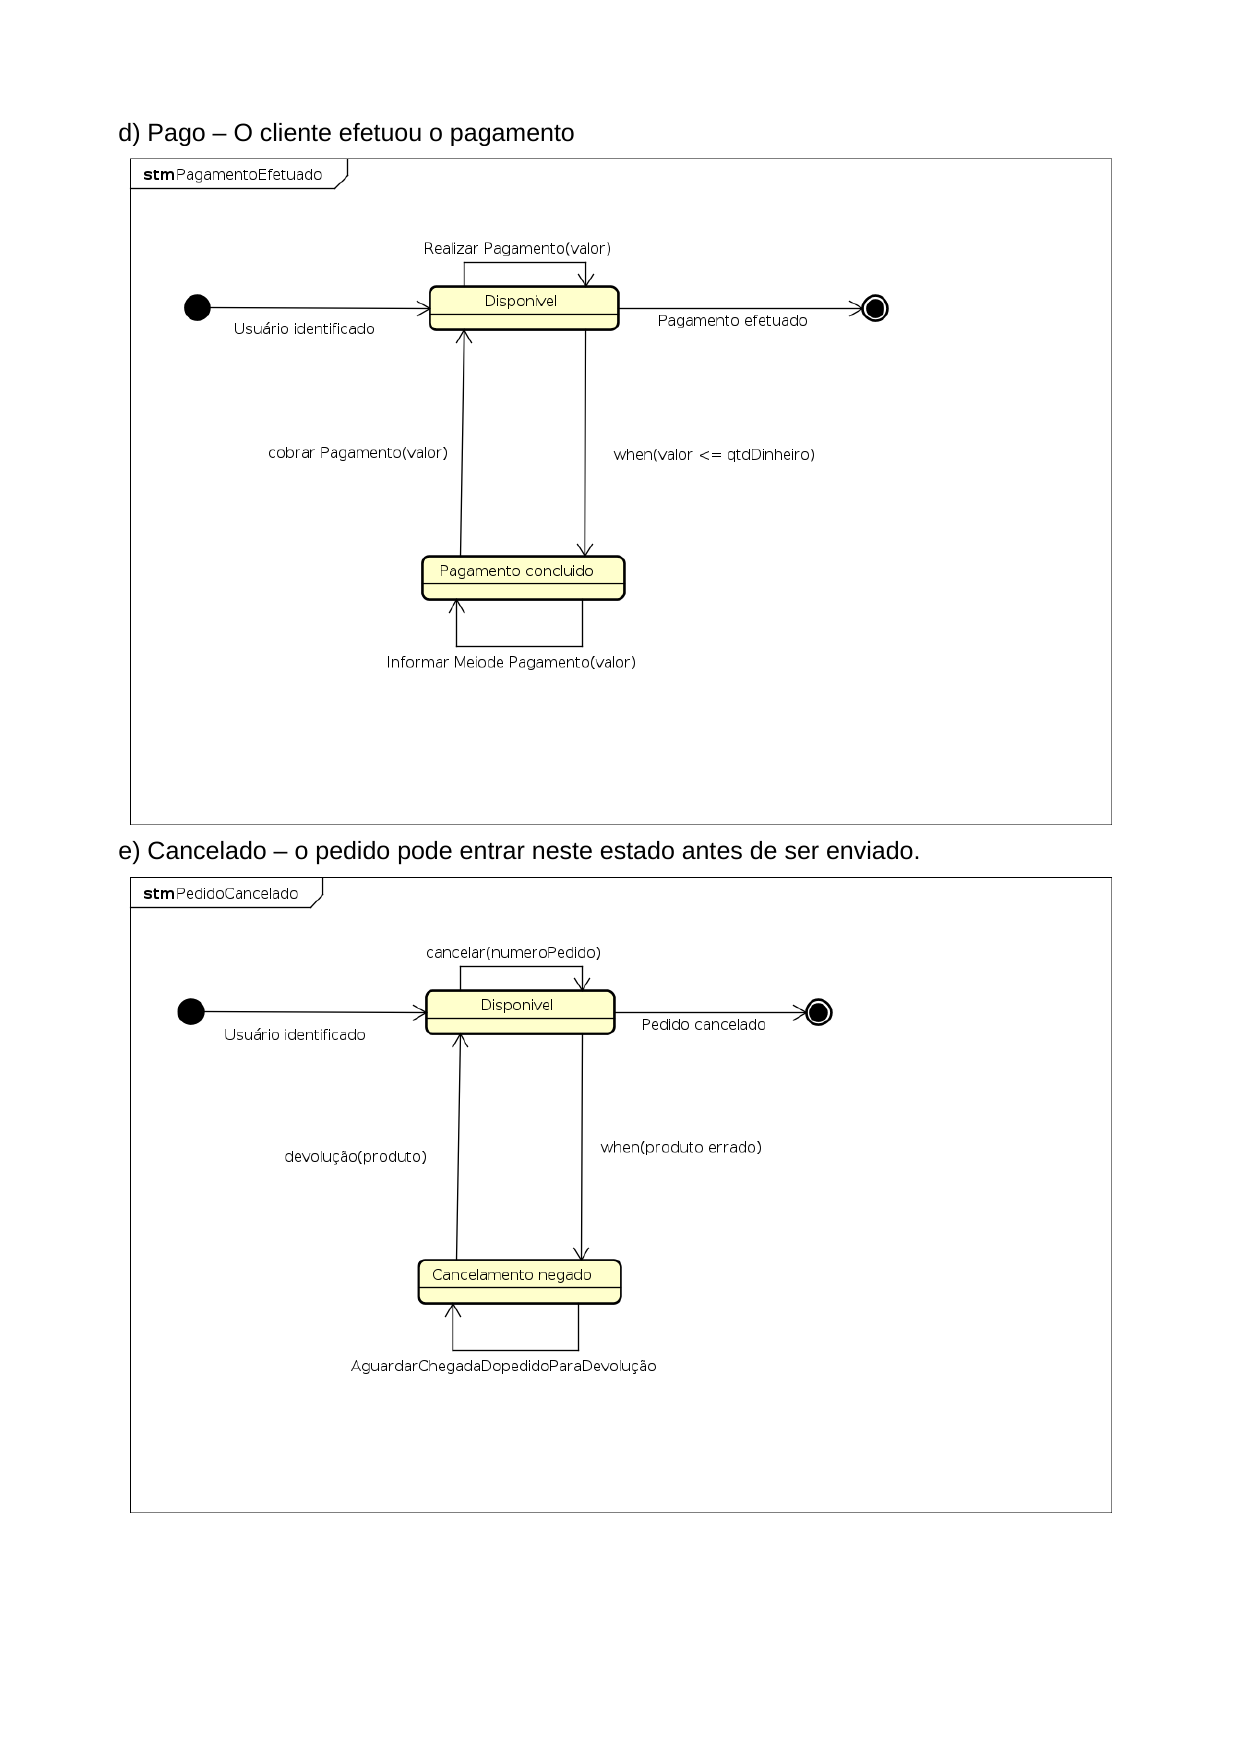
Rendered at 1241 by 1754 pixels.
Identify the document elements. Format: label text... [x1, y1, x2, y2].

picture [118, 146, 1123, 837]
text e) Cancelado – o pedido pode entrar neste estado antes de ser enviado. [118, 837, 1122, 865]
picture [118, 865, 1123, 1524]
text d) Pago – O cliente efetuou o pagamento [118, 118, 1122, 146]
